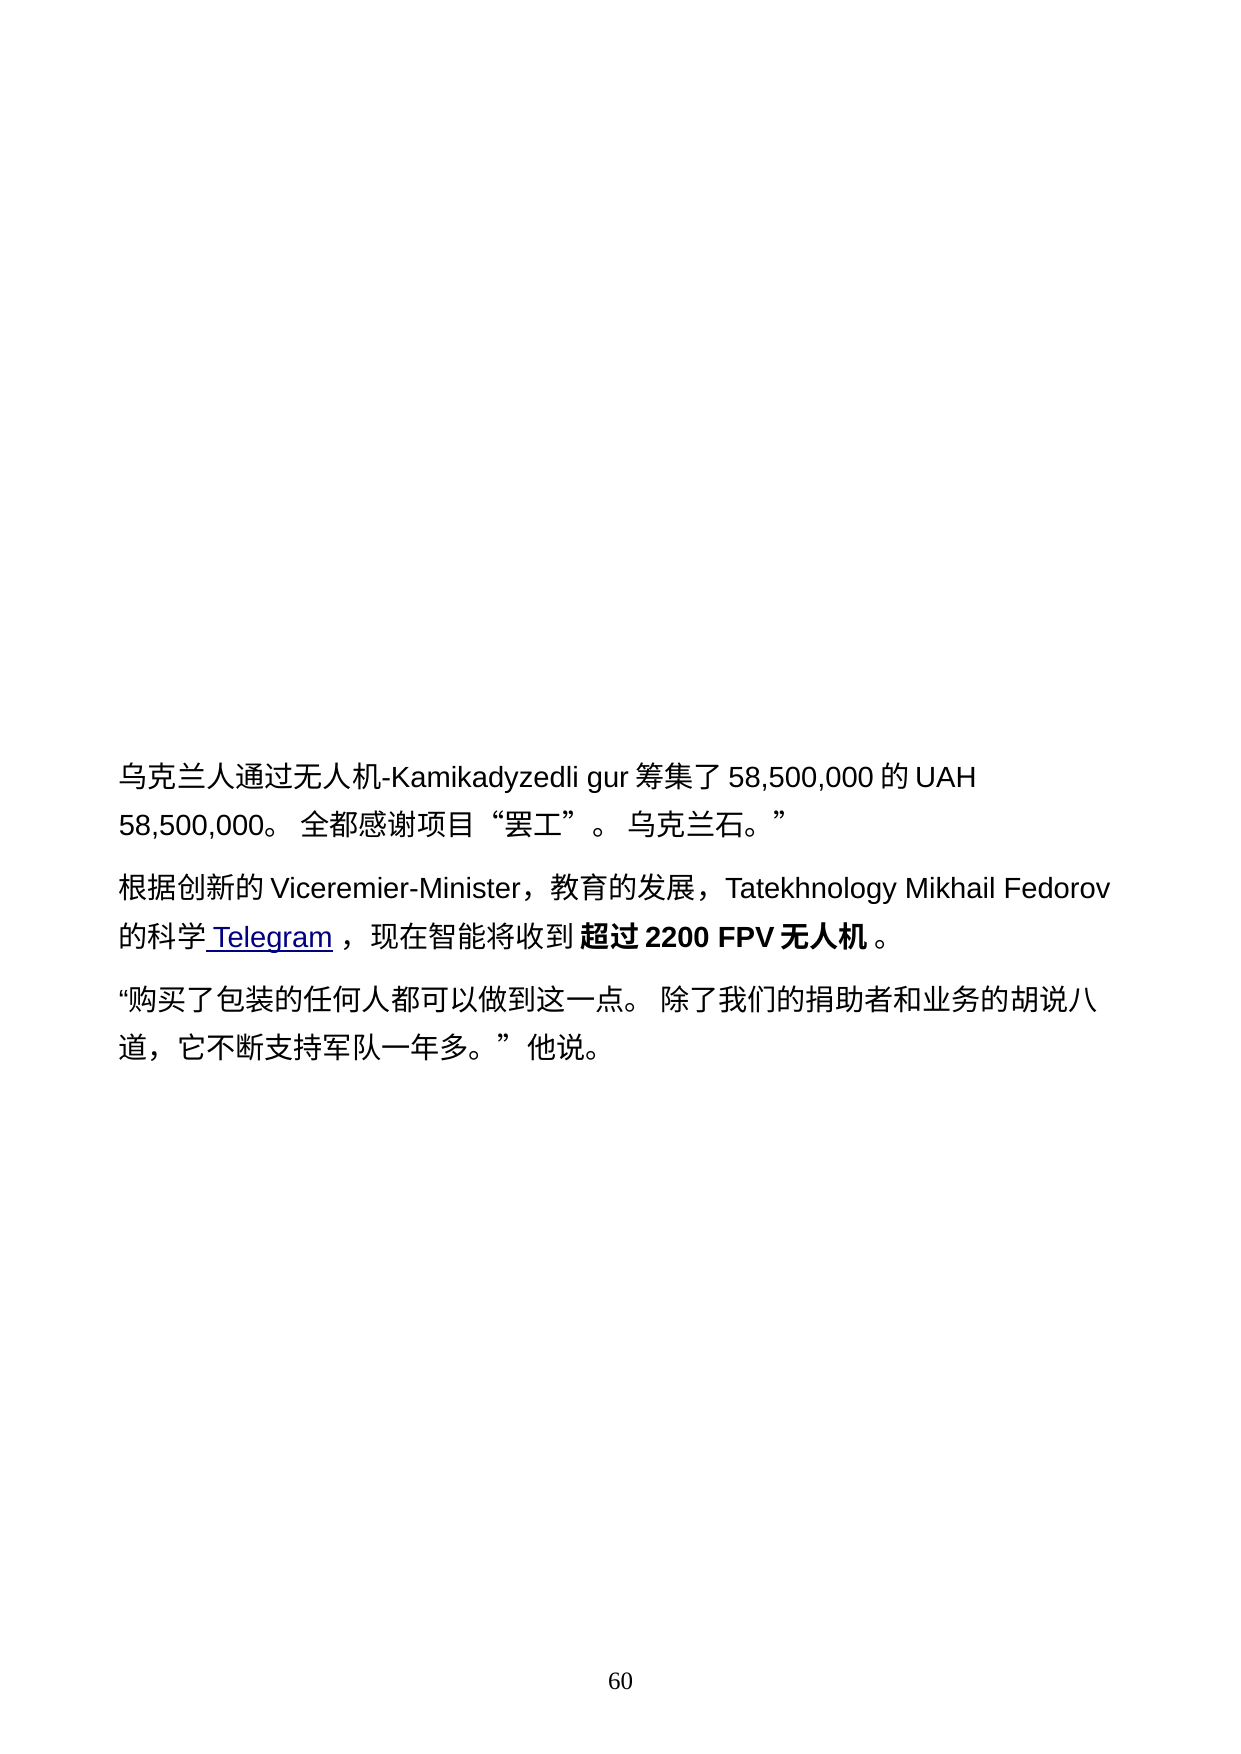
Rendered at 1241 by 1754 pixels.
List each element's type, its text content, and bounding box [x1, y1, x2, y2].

text “购买了包装的任何人都可以做到这一点。 除了我们的捐助者和业务的胡说八道，它不断支持军队一年多。”他说。 [118, 977, 1122, 1067]
text 乌克兰人通过无人机-Kamikadyzedli gur筹集了58,500,000的UAH 58,500,000。 全都感谢项目“罢工”。 乌克兰石。” [118, 118, 1122, 844]
text 根据创新的Viceremier-Minister，教育的发展，Tatekhnology Mikhail Fedorov的科学 Telegram ，现在智能将收到 超过2200 FPV无人机 。 [118, 865, 1122, 956]
